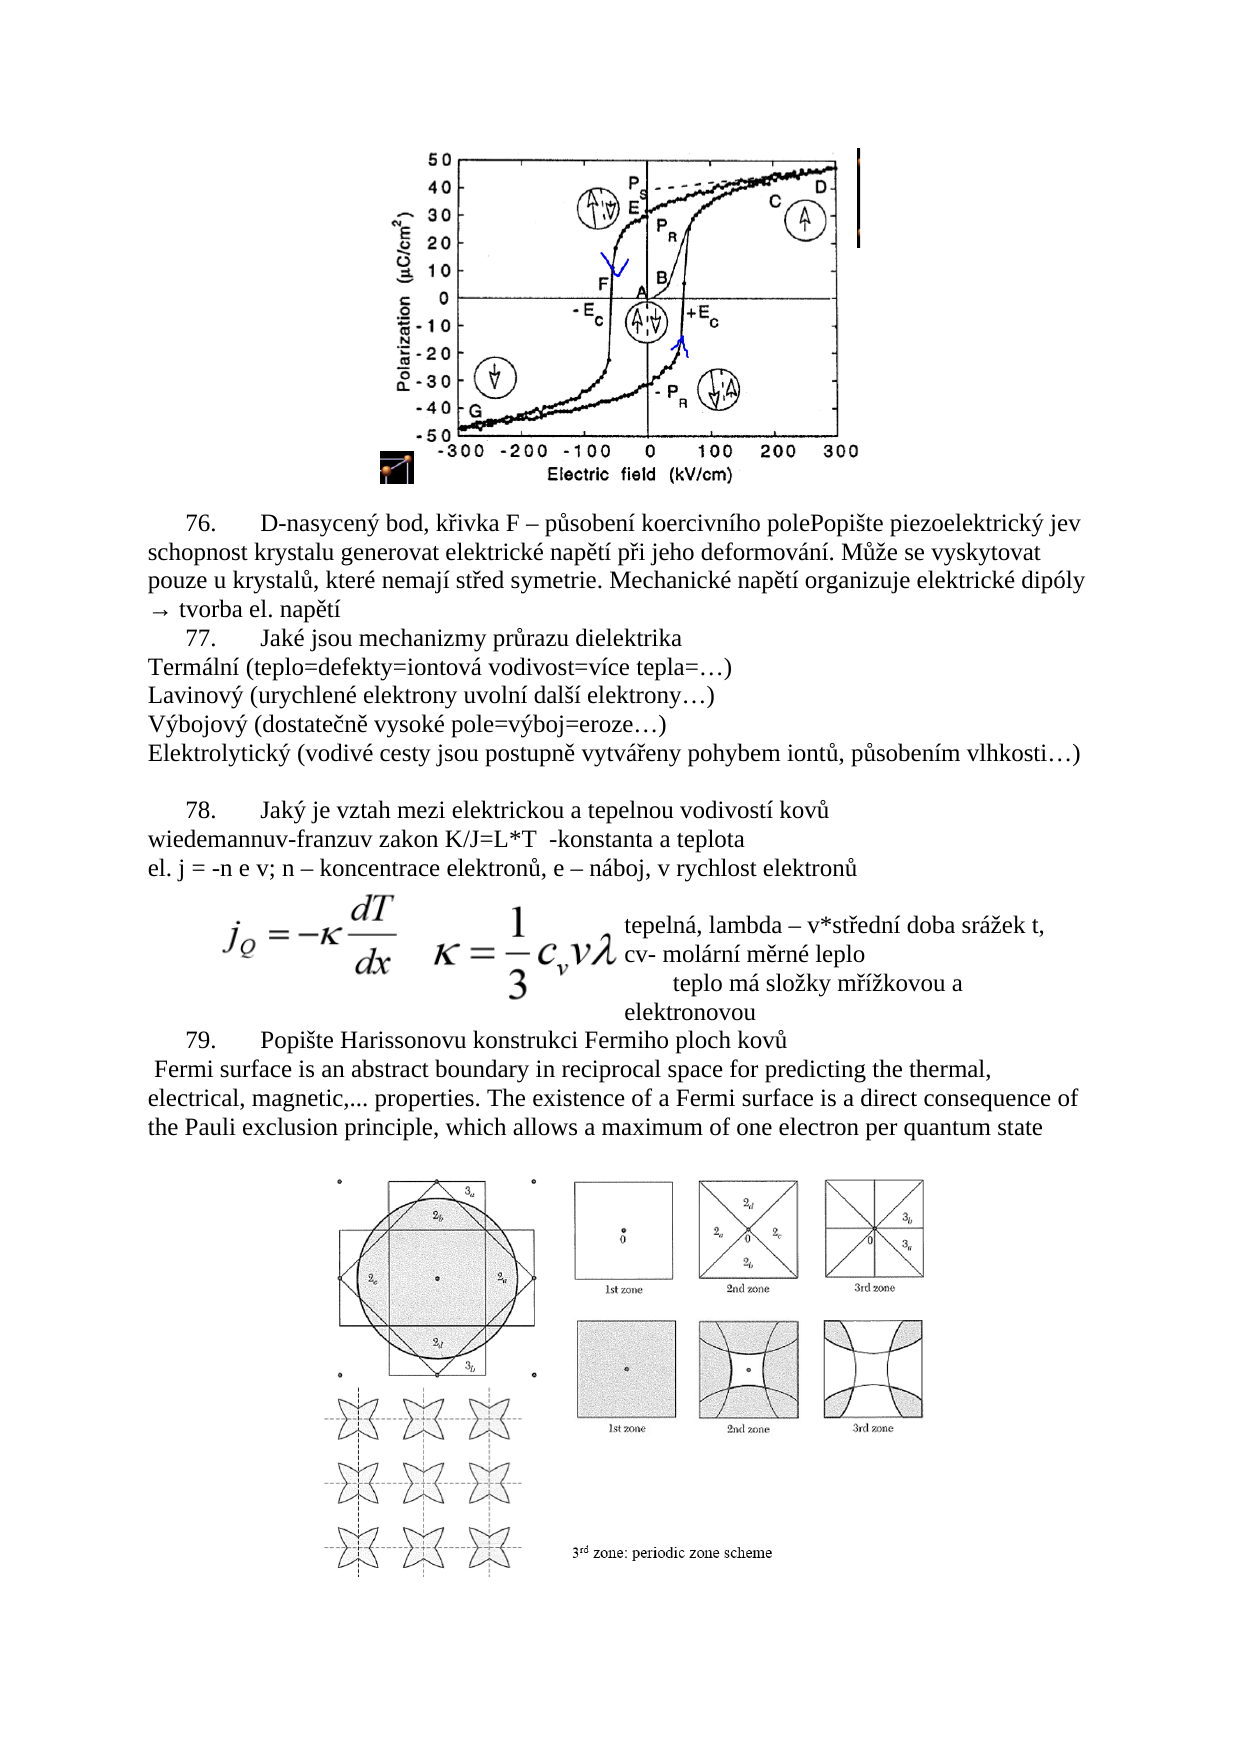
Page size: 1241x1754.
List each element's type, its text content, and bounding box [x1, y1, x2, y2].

text Lavinový (urychlené elektrony uvolní další elektrony…) [148, 680, 1093, 709]
picture [218, 886, 401, 982]
text wiedemannuv-franzuv zakon K/J=L*T -konstanta a teplota [148, 824, 1093, 853]
text Fermi surface is an abstract boundary in reciprocal space for predicting the thermal, electrical, magnetic,... properties. The existence of a Fermi surface is a direct consequence of the Pauli exclusion principle, which allows a maximum of one electron per quantum state [148, 1054, 1093, 1140]
text tepelná, lambda – v*střední doba srážek t, cv- molární měrné leplo [624, 910, 1093, 968]
text Termální (teplo=defekty=iontová vodivost=více tepla=…) [148, 652, 1093, 680]
text schopnost krystalu generovat elektrické napětí při jeho deformování. Může se vyskytovat pouze u krystalů, které nemají střed symetrie. Mechanické napětí organizuje elektrické dipóly → tvorba el. napětí [148, 537, 1093, 623]
list D-nasycený bod, křivka F – působení koercivního polePopište piezoelektrický jev [185, 508, 1093, 537]
text teplo má složky mřížkovou a elektronovou [148, 968, 1093, 1025]
picture [313, 1170, 928, 1577]
picture [380, 148, 861, 484]
text [148, 910, 218, 968]
text el. j = -n e v; n – koncentrace elektronů, e – náboj, v rychlost elektronů [148, 853, 1093, 882]
list Jaké jsou mechanizmy průrazu dielektrika [185, 623, 1093, 652]
text Výbojový (dostatečně vysoké pole=výboj=eroze…) [148, 709, 1093, 738]
text Elektrolytický (vodivé cesty jsou postupně vytvářeny pohybem iontů, působením vlhkosti…) [148, 738, 1093, 767]
picture [416, 887, 624, 1011]
list Jaký je vztah mezi elektrickou a tepelnou vodivostí kovů [185, 795, 1093, 824]
list Popište Harissonovu konstrukci Fermiho ploch kovů [185, 1025, 1093, 1054]
